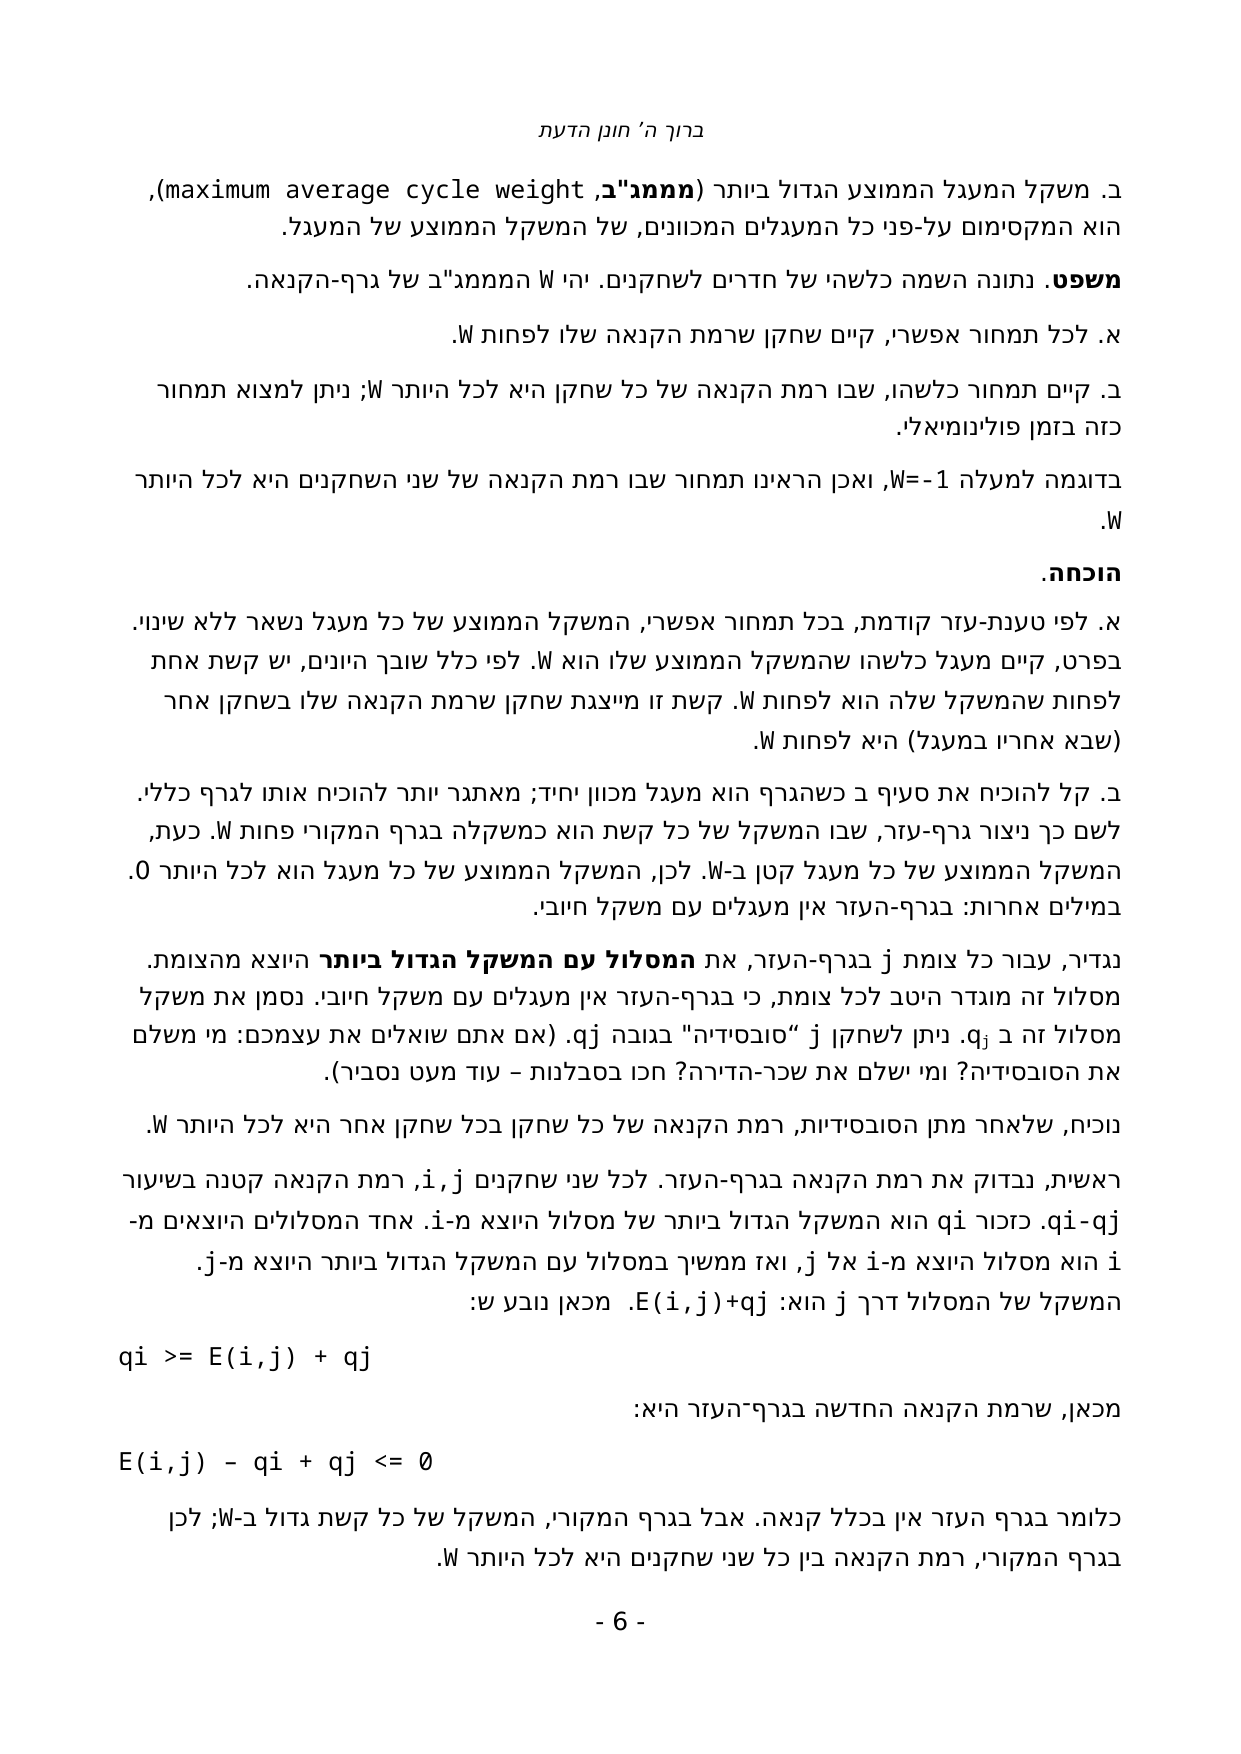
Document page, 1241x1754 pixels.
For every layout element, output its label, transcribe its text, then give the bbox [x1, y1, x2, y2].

text ראשית, נבדוק את רמת הקנאה בגרף-העזר. לכל שני שחקנים i,j, רמת הקנאה קטנה בשיעור qi-qj. כזכור qi הוא המשקל הגדול ביותר של מסלול היוצא מ-i. אחד המסלולים היוצאים מ-i הוא מסלול היוצא מ-i אל j, ואז ממשיך במסלול עם המשקל הגדול ביותר היוצא מ-j. המשקל של המסלול דרך j הוא: E(i,j)+qj. מכאן נובע ש: [118, 1162, 1122, 1317]
text בדוגמה למעלה W=-1, ואכן הראינו תמחור שבו רמת הקנאה של שני השחקנים היא לכל היותר W. [118, 462, 1122, 537]
text נגדיר, עבור כל צומת j בגרף-העזר, את המסלול עם המשקל הגדול ביותר היוצא מהצומת. מסלול זה מוגדר היטב לכל צומת, כי בגרף-העזר אין מעגלים עם משקל חיובי. נסמן את משקל מסלול זה ב qj. ניתן לשחקן j “סובסידיה" בגובה qj. (אם אתם שואלים את עצמכם: מי משלם את הסובסידיה? ומי ישלם את שכר-הדירה? חכו בסבלנות – עוד מעט נסביר). [118, 942, 1122, 1086]
text E(i,j) – qi + qj <= 0 [118, 1444, 1122, 1478]
text א. לפי טענת-עזר קודמת, בכל תמחור אפשרי, המשקל הממוצע של כל מעגל נשאר ללא שינוי. בפרט, קיים מעגל כלשהו שהמשקל הממוצע שלו הוא W. לפי כלל שובך היונים, יש קשת אחת לפחות שהמשקל שלה הוא לפחות W. קשת זו מייצגת שחקן שרמת הקנאה שלו בשחקן אחר (שבא אחריו במעגל) היא לפחות W. [118, 607, 1122, 756]
text מכאן, שרמת הקנאה החדשה בגרף־העזר היא: [118, 1394, 1122, 1423]
text הוכחה. [118, 558, 1122, 587]
text ב. קיים תמחור כלשהו, שבו רמת הקנאה של כל שחקן היא לכל היותר W; ניתן למצוא תמחור כזה בזמן פולינומיאלי. [118, 372, 1122, 441]
text נוכיח, שלאחר מתן הסובסידיות, רמת הקנאה של כל שחקן בכל שחקן אחר היא לכל היותר W. [118, 1106, 1122, 1141]
text ב. קל להוכיח את סעיף ב כשהגרף הוא מעגל מכוון יחיד; מאתגר יותר להוכיח אותו לגרף כללי. לשם כך ניצור גרף-עזר, שבו המשקל של כל קשת הוא כמשקלה בגרף המקורי פחות W. כעת, המשקל הממוצע של כל מעגל קטן ב-W. לכן, המשקל הממוצע של כל מעגל הוא לכל היותר 0. במילים אחרות: בגרף-העזר אין מעגלים עם משקל חיובי. [118, 778, 1122, 922]
text כלומר בגרף העזר אין בכלל קנאה. אבל בגרף המקורי, המשקל של כל קשת גדול ב-W; לכן בגרף המקורי, רמת הקנאה בין כל שני שחקנים היא לכל היותר W. [118, 1499, 1122, 1573]
text א. לכל תמחור אפשרי, קיים שחקן שרמת הקנאה שלו לפחות W. [118, 317, 1122, 351]
text ב. משקל המעגל הממוצע הגדול ביותר (מממג"ב, maximum average cycle weight), הוא המקסימום על-פני כל המעגלים המכוונים, של המשקל הממוצע של המעגל. [118, 172, 1122, 241]
text qi >= E(i,j) + qj [118, 1339, 1122, 1373]
text משפט. נתונה השמה כלשהי של חדרים לשחקנים. יהי W המממג"ב של גרף-הקנאה. [118, 261, 1122, 295]
